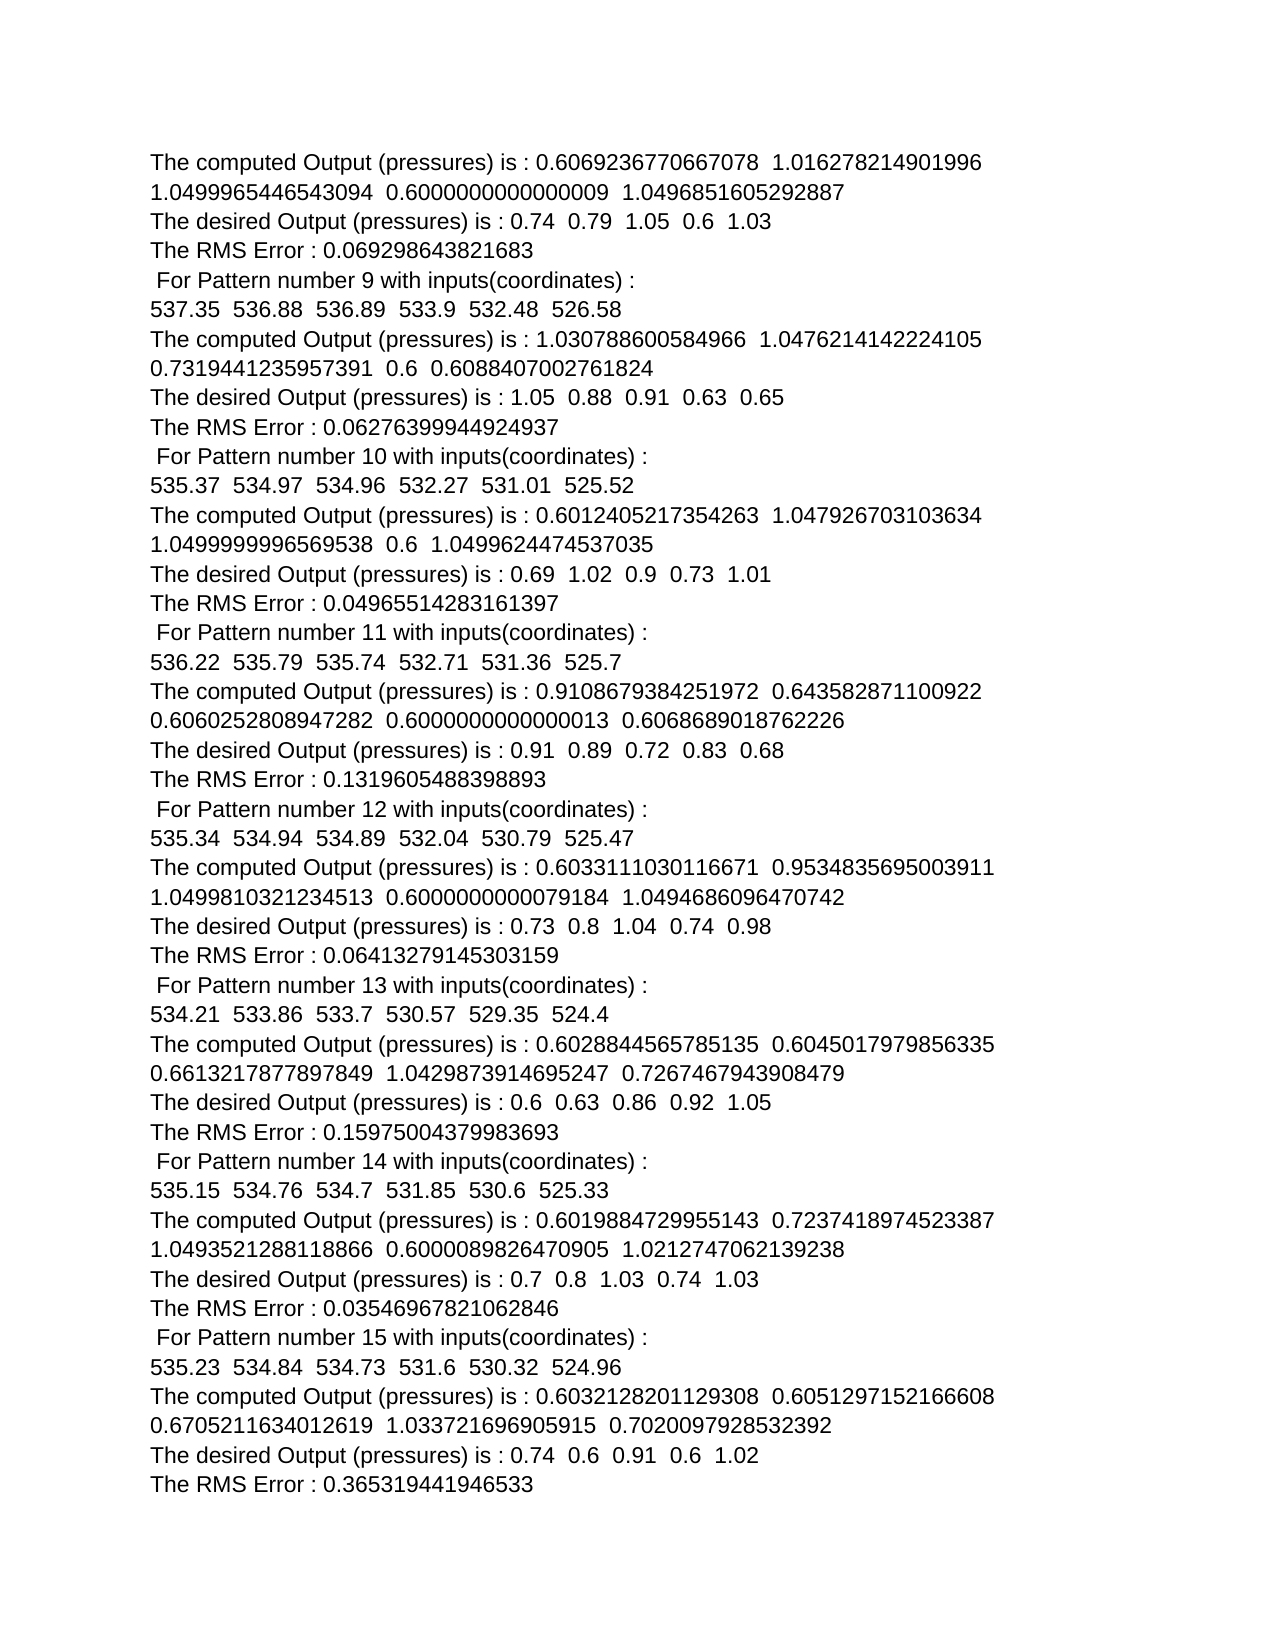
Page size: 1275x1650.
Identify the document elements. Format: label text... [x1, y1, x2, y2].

text 535.23 534.84 534.73 531.6 530.32 524.96 [150, 1354, 1125, 1380]
text 536.22 535.79 535.74 532.71 531.36 525.7 [150, 649, 1125, 675]
text The computed Output (pressures) is : 0.6069236770667078 1.016278214901996 1.0499965446543094 0.6000000000000009 1.0496851605292887 [150, 150, 1125, 205]
text The desired Output (pressures) is : 0.74 0.79 1.05 0.6 1.03 [150, 209, 1125, 234]
text For Pattern number 9 with inputs(coordinates) : [150, 267, 1125, 293]
text The RMS Error : 0.15975004379983693 [150, 1119, 1125, 1145]
text The desired Output (pressures) is : 0.7 0.8 1.03 0.74 1.03 [150, 1266, 1125, 1292]
text 534.21 533.86 533.7 530.57 529.35 524.4 [150, 1002, 1125, 1027]
text The desired Output (pressures) is : 0.74 0.6 0.91 0.6 1.02 [150, 1442, 1125, 1468]
text The computed Output (pressures) is : 0.6033111030116671 0.9534835695003911 1.0499810321234513 0.6000000000079184 1.0494686096470742 [150, 855, 1125, 910]
text For Pattern number 11 with inputs(coordinates) : [150, 620, 1125, 646]
text The desired Output (pressures) is : 1.05 0.88 0.91 0.63 0.65 [150, 385, 1125, 411]
text For Pattern number 13 with inputs(coordinates) : [150, 972, 1125, 998]
text The RMS Error : 0.069298643821683 [150, 238, 1125, 264]
text The computed Output (pressures) is : 0.6028844565785135 0.6045017979856335 0.6613217877897849 1.0429873914695247 0.7267467943908479 [150, 1031, 1125, 1086]
text For Pattern number 15 with inputs(coordinates) : [150, 1325, 1125, 1351]
text 535.37 534.97 534.96 532.27 531.01 525.52 [150, 473, 1125, 499]
text For Pattern number 12 with inputs(coordinates) : [150, 796, 1125, 822]
text The RMS Error : 0.1319605488398893 [150, 767, 1125, 792]
text The desired Output (pressures) is : 0.73 0.8 1.04 0.74 0.98 [150, 914, 1125, 939]
text For Pattern number 14 with inputs(coordinates) : [150, 1149, 1125, 1174]
text The RMS Error : 0.365319441946533 [150, 1472, 1125, 1497]
text For Pattern number 10 with inputs(coordinates) : [150, 444, 1125, 469]
text 537.35 536.88 536.89 533.9 532.48 526.58 [150, 297, 1125, 322]
text The RMS Error : 0.04965514283161397 [150, 591, 1125, 616]
text The computed Output (pressures) is : 0.6019884729955143 0.7237418974523387 1.0493521288118866 0.6000089826470905 1.0212747062139238 [150, 1207, 1125, 1262]
text The computed Output (pressures) is : 0.6032128201129308 0.6051297152166608 0.6705211634012619 1.033721696905915 0.7020097928532392 [150, 1384, 1125, 1439]
text 535.15 534.76 534.7 531.85 530.6 525.33 [150, 1178, 1125, 1204]
text The RMS Error : 0.06413279145303159 [150, 943, 1125, 969]
text The RMS Error : 0.06276399944924937 [150, 414, 1125, 440]
text The desired Output (pressures) is : 0.6 0.63 0.86 0.92 1.05 [150, 1090, 1125, 1116]
text The computed Output (pressures) is : 0.9108679384251972 0.643582871100922 0.6060252808947282 0.6000000000000013 0.6068689018762226 [150, 679, 1125, 734]
text The computed Output (pressures) is : 1.030788600584966 1.0476214142224105 0.7319441235957391 0.6 0.6088407002761824 [150, 326, 1125, 381]
text The desired Output (pressures) is : 0.69 1.02 0.9 0.73 1.01 [150, 561, 1125, 587]
text 535.34 534.94 534.89 532.04 530.79 525.47 [150, 826, 1125, 851]
text The desired Output (pressures) is : 0.91 0.89 0.72 0.83 0.68 [150, 737, 1125, 763]
text The computed Output (pressures) is : 0.6012405217354263 1.047926703103634 1.0499999996569538 0.6 1.0499624474537035 [150, 502, 1125, 557]
text The RMS Error : 0.03546967821062846 [150, 1296, 1125, 1321]
